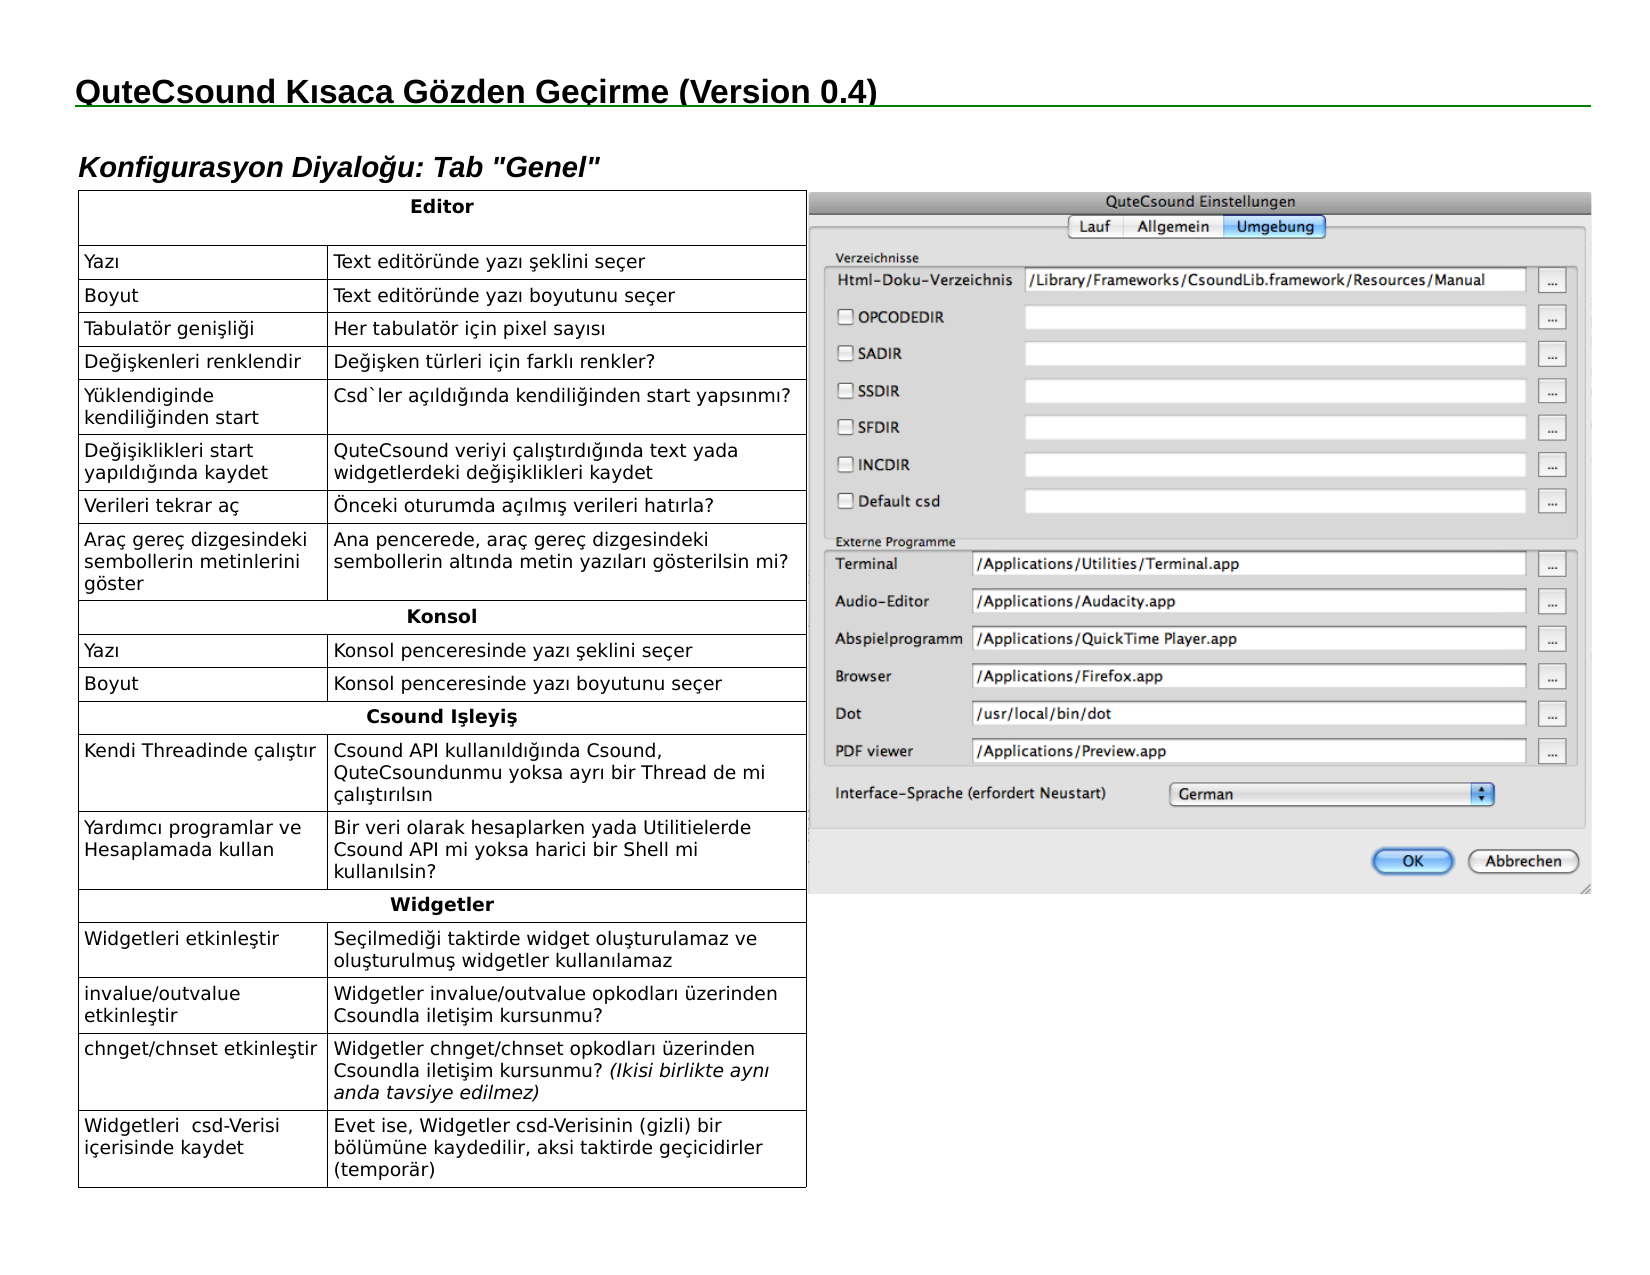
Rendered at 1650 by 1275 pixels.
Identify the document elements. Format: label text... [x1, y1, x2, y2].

table_cell Text editöründe yazı şeklini seçer [328, 246, 806, 279]
table_cell Değişkenleri renklendir [79, 347, 327, 379]
table_cell Araç gereç dizgesindeki sembollerin metinlerini göster [79, 524, 327, 600]
table_cell Widgetler chnget/chnset opkodları üzerinden Csoundla iletişim kursunmu? (Ikisi birlikte aynı anda tavsiye edilmez) [328, 1034, 806, 1110]
table_cell Bir veri olarak hesaplarken yada Utilitielerde Csound API mi yoksa harici bir Shell mi kullanılsin? [328, 812, 806, 888]
table_cell Csound Işleyiş [79, 702, 806, 734]
table_cell Boyut [79, 668, 327, 701]
table_cell Csound API kullanıldığında Csound, QuteCsoundunmu yoksa ayrı bir Thread de mi çalıştırılsın [328, 735, 806, 811]
table_cell Boyut [79, 280, 327, 312]
table_cell Konsol [79, 601, 806, 634]
subtitle Konfigurasyon Diyaloğu: Tab "Genel" [78, 150, 1586, 183]
table_cell Seçilmediği taktirde widget oluşturulamaz ve oluşturulmuş widgetler kullanılamaz [328, 923, 806, 977]
table_cell Kendi Threadinde çalıştır [79, 735, 327, 811]
table_cell Değişiklikleri start yapıldığında kaydet [79, 435, 327, 490]
table_cell Tabulatör genişliği [79, 313, 327, 346]
table_cell Widgetleri csd-Verisi içerisinde kaydet [79, 1111, 327, 1187]
table_cell Verileri tekrar aç [79, 491, 327, 523]
table_cell Yüklendiginde kendiliğinden start [79, 380, 327, 434]
table_cell Ana pencerede, araç gereç dizgesindeki sembollerin altında metin yazıları gösterilsin mi? [328, 524, 806, 600]
table_header Editor [79, 191, 806, 245]
table_cell Önceki oturumda açılmış verileri hatırla? [328, 491, 806, 523]
table_cell Text editöründe yazı boyutunu seçer [328, 280, 806, 312]
table_cell Konsol penceresinde yazı şeklini seçer [328, 635, 806, 667]
table_cell Csd`ler açıldığında kendiliğinden start yapsınmı? [328, 380, 806, 434]
table_cell Evet ise, Widgetler csd-Verisinin (gizli) bir bölümüne kaydedilir, aksi taktirde geçicidirler (temporär) [328, 1111, 806, 1187]
table_cell Widgetler [79, 890, 806, 922]
table_cell Yardımcı programlar ve Hesaplamada kullan [79, 812, 327, 888]
table_cell Widgetler invalue/outvalue opkodları üzerinden Csoundla iletişim kursunmu? [328, 978, 806, 1032]
table_cell Yazı [79, 246, 327, 279]
table_cell Widgetleri etkinleştir [79, 923, 327, 977]
table_cell QuteCsound veriyi çalıştırdığında text yada widgetlerdeki değişiklikleri kaydet [328, 435, 806, 490]
table_cell Her tabulatör için pixel sayısı [328, 313, 806, 346]
table_cell Yazı [79, 635, 327, 667]
table_cell Değişken türleri için farklı renkler? [328, 347, 806, 379]
table_cell invalue/outvalue etkinleştir [79, 978, 327, 1032]
table_cell Konsol penceresinde yazı boyutunu seçer [328, 668, 806, 701]
table_cell chnget/chnset etkinleştir [79, 1034, 327, 1110]
